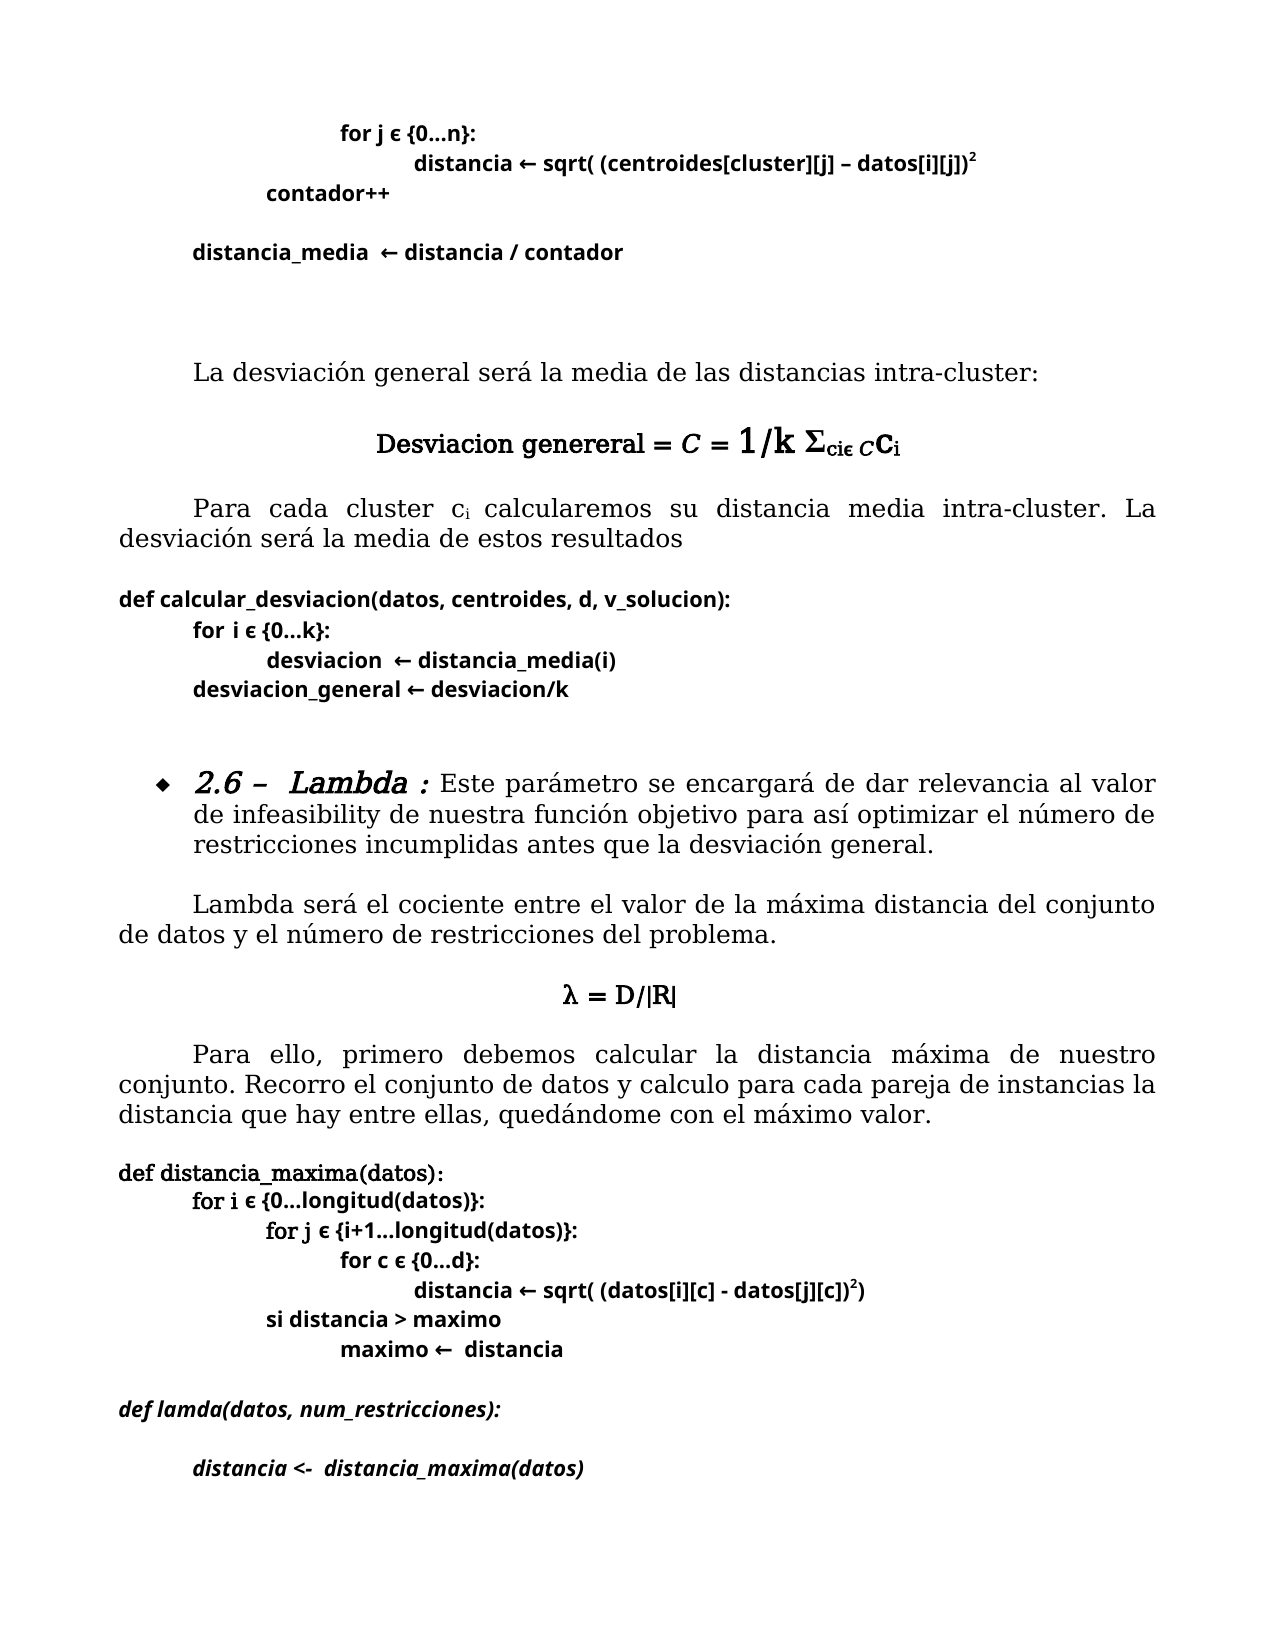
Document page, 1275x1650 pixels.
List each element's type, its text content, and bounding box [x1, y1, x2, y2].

list La desviación general será la media de las distancias intra-cluster: [81, 357, 1157, 387]
text for c ϵ {0...d}: [118, 1245, 1157, 1274]
text contador++ [118, 178, 1157, 207]
text Para ello, primero debemos calcular la distancia máxima de nuestro conjunto. Recorro el conjunto de datos y calculo para cada pareja de instancias la distancia que hay entre ellas, quedándome con el máximo valor. [118, 1039, 1157, 1129]
text def lamda(datos, num_restricciones): [118, 1394, 1157, 1423]
text distancia_media ← distancia / contador [118, 237, 1157, 267]
text for i ϵ {0...k}: [81, 613, 1157, 644]
text Desviacion genereral = 𝐶 = 1/k Σciϵ 𝐶ci [81, 417, 1157, 462]
text desviacion ← distancia_media(i) [81, 644, 1157, 674]
text distancia ← sqrt( (centroides[cluster][j] – datos[i][j])2 [118, 148, 1157, 178]
text λ = D/|R| [118, 979, 1157, 1009]
text maximo ← distancia [118, 1334, 1157, 1364]
text si distancia > maximo [118, 1304, 1157, 1334]
text Lambda será el cociente entre el valor de la máxima distancia del conjunto de datos y el número de restricciones del problema. [118, 889, 1157, 949]
text distancia ← sqrt( (datos[i][c] - datos[j][c])2) [118, 1274, 1157, 1304]
list 2.6 – Lambda : Este parámetro se encargará de dar relevancia al valor de infeasibility de nuestra función objetivo para así optimizar el número de restricciones incumplidas antes que la desviación general. [156, 764, 1157, 859]
text Para cada cluster ci calcularemos su distancia media intra-cluster. La desviación será la media de estos resultados [81, 492, 1157, 552]
text for j ϵ {0...n}: [118, 118, 1157, 148]
text def calcular_desviacion(datos, centroides, d, v_solucion): [81, 582, 1157, 613]
text for j ϵ {i+1...longitud(datos)}: [118, 1215, 1157, 1245]
text for i ϵ {0...longitud(datos)}: [118, 1185, 1157, 1215]
text desviacion_general ← desviacion/k [81, 674, 1157, 704]
text distancia <- distancia_maxima(datos) [118, 1453, 1157, 1483]
text def distancia_maxima(datos): [118, 1159, 1157, 1185]
